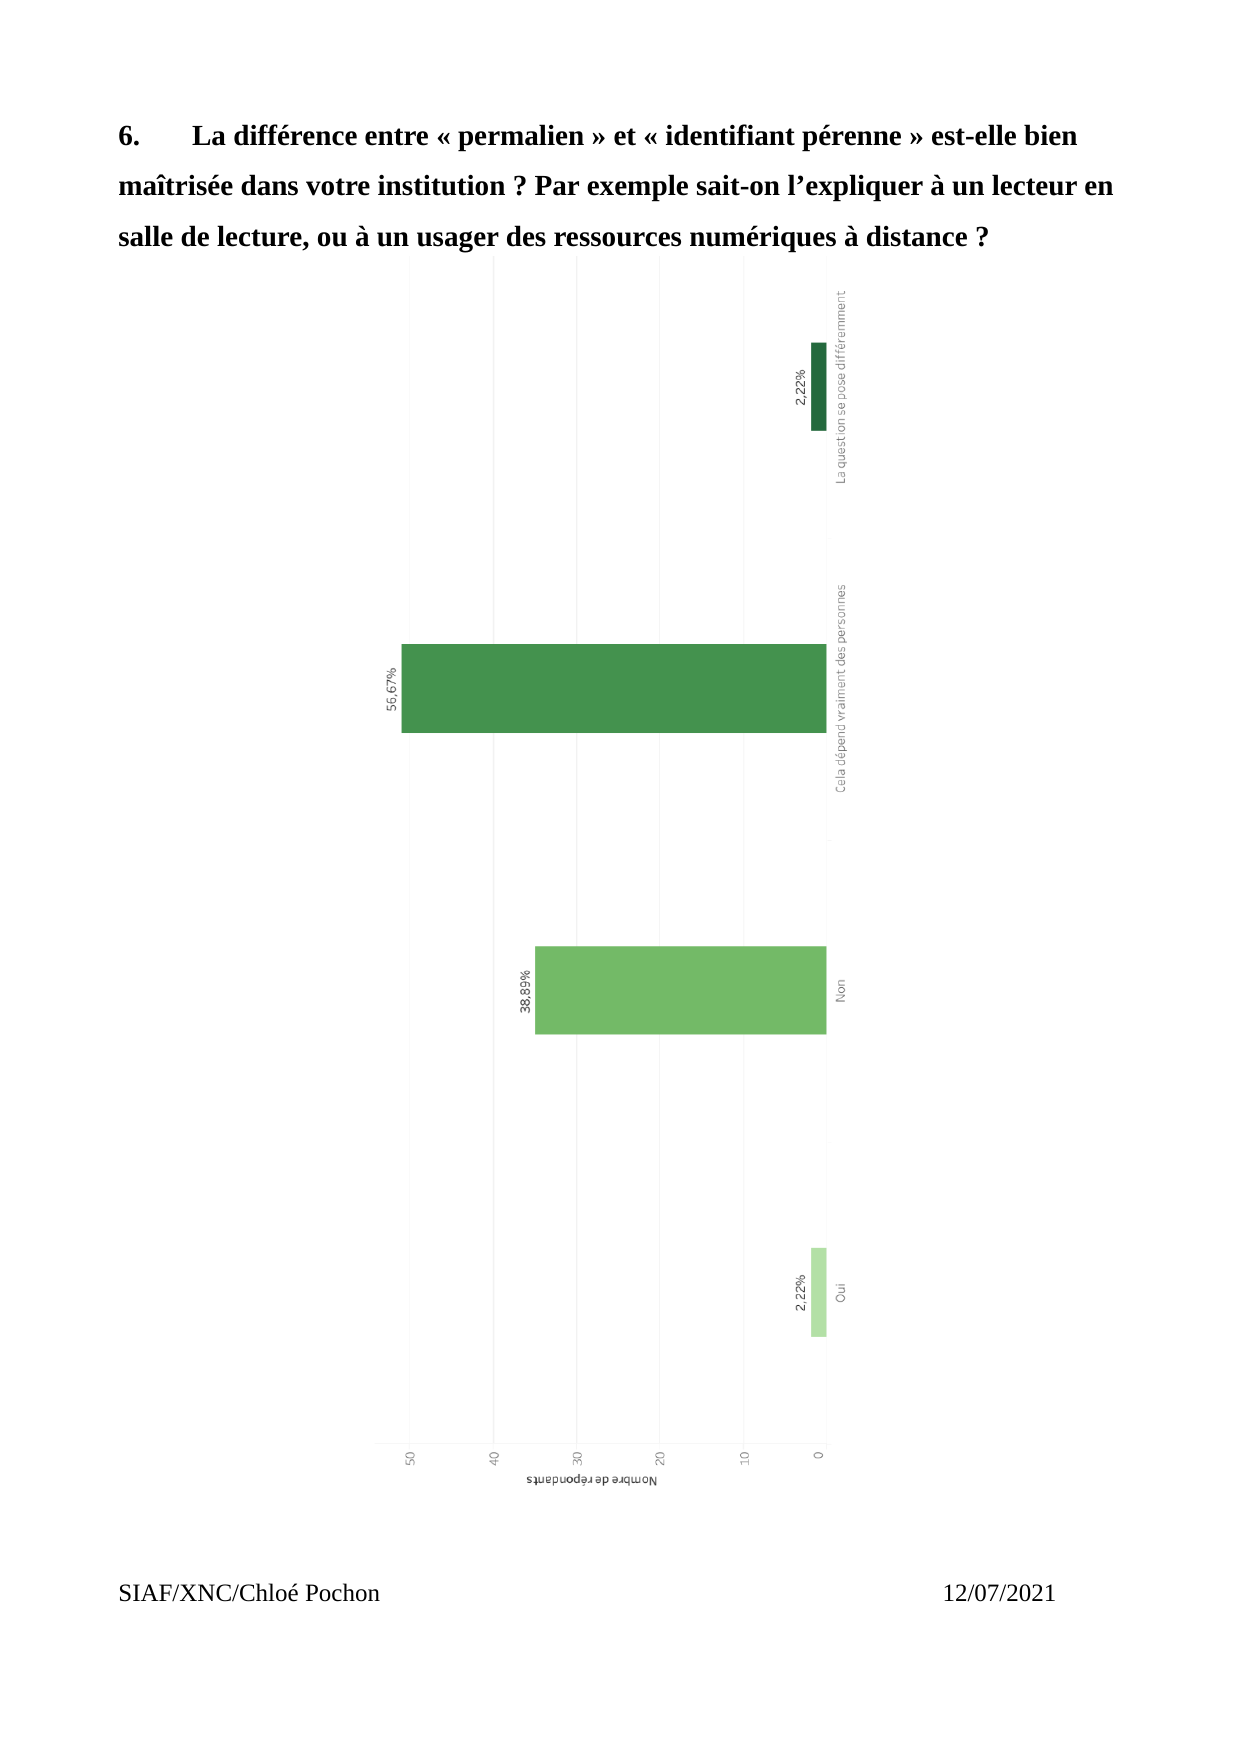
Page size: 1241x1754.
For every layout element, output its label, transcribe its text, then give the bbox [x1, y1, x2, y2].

subtitle 6. La différence entre « permalien » et « identifiant pérenne » est-elle bien maîtrisée dans votre institution ? Par exemple sait-on l’expliquer à un lecteur en salle de lecture, ou à un usager des ressources numériques à distance ? [118, 118, 1122, 252]
picture [374, 256, 866, 1496]
